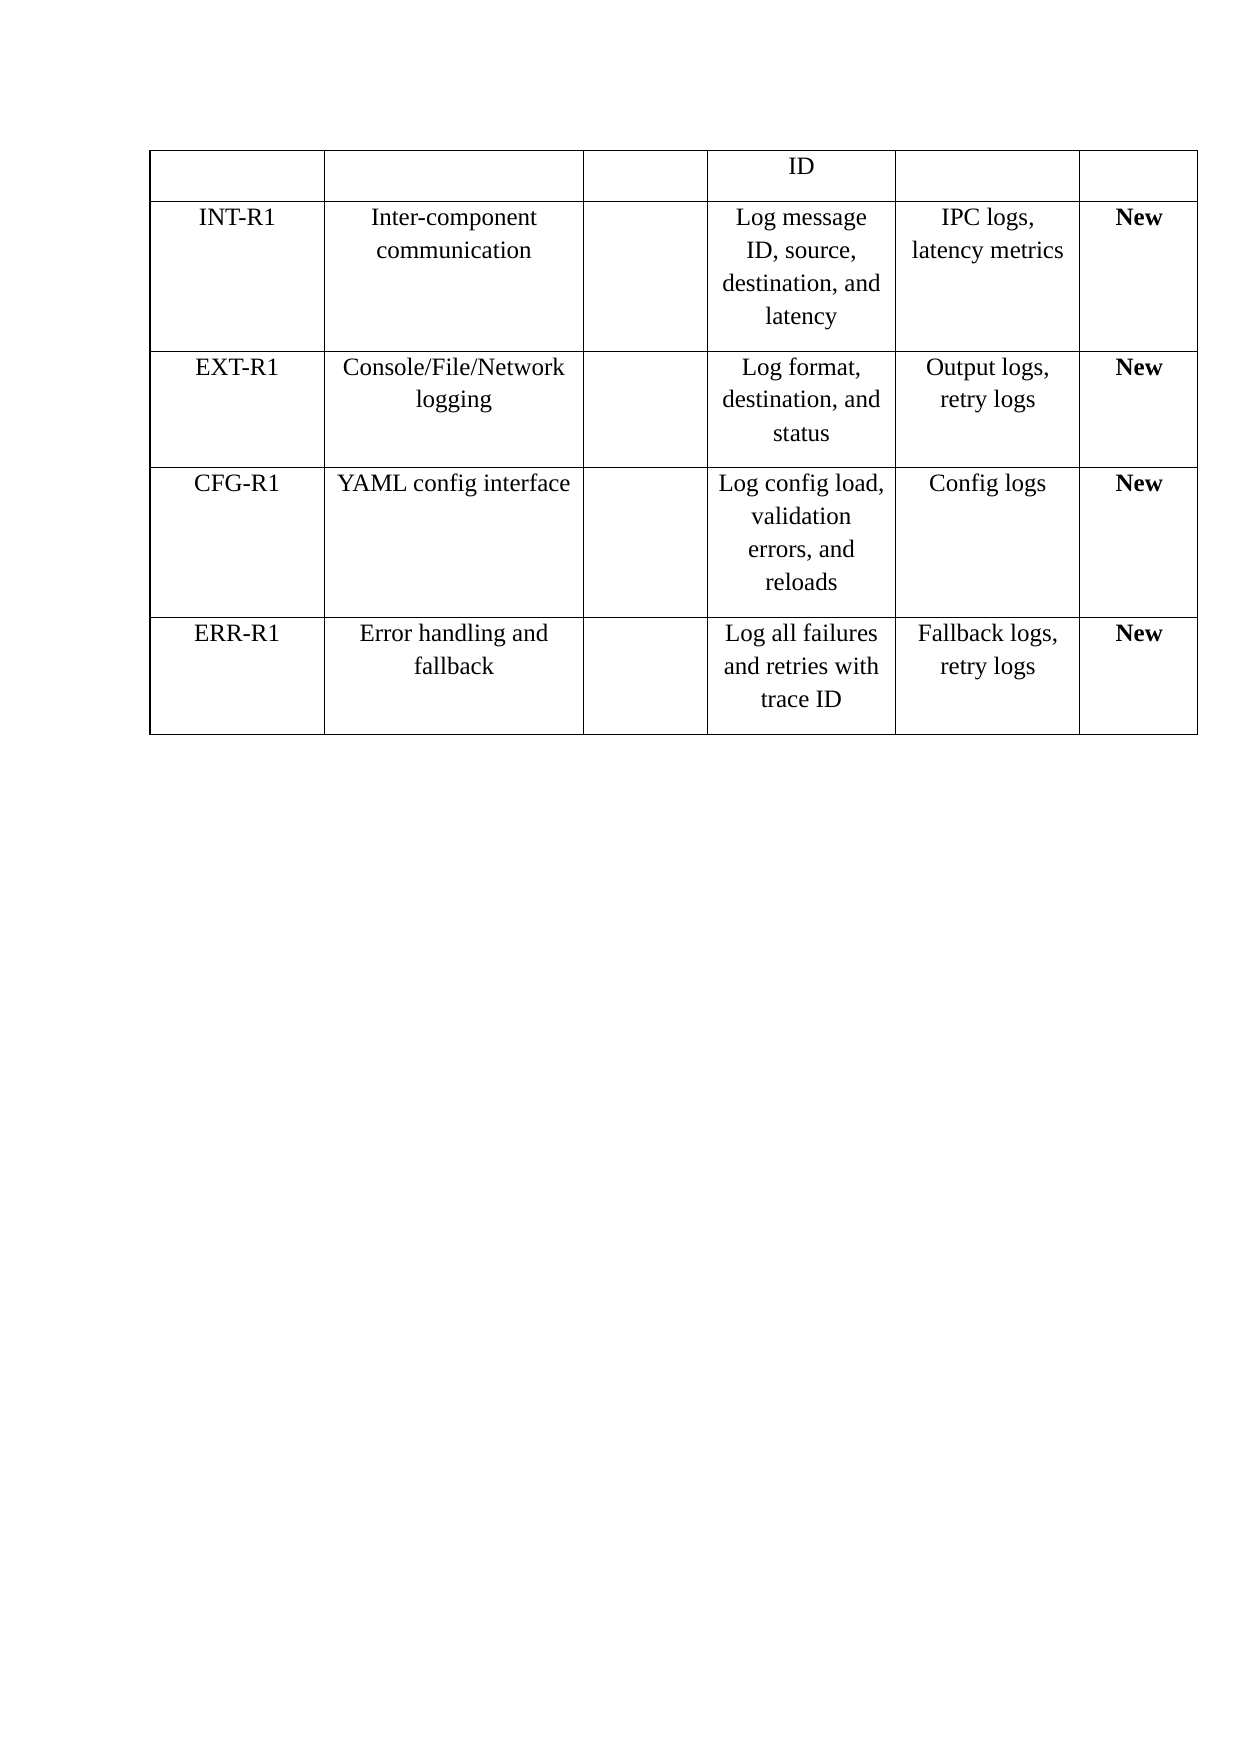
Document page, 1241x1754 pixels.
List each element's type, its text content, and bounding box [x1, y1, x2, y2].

table_cell Console/File/Network logging [325, 352, 583, 467]
table_cell Log all failures and retries with trace ID [708, 618, 895, 734]
table_cell ID [708, 151, 895, 201]
table_cell New [1080, 202, 1197, 351]
table_cell Log format, destination, and status [708, 352, 895, 467]
table_cell INT-R1 [151, 202, 324, 351]
table_cell Config logs [896, 468, 1079, 617]
table_cell Fallback logs, retry logs [896, 618, 1079, 734]
table_cell [325, 151, 583, 201]
table_cell YAML config interface [325, 468, 583, 617]
table_cell Inter-component communication [325, 202, 583, 351]
table_cell [584, 352, 707, 467]
table_cell [584, 618, 707, 734]
table_cell New [1080, 352, 1197, 467]
table_cell EXT-R1 [151, 352, 324, 467]
table_cell Log config load, validation errors, and reloads [708, 468, 895, 617]
table_cell Error handling and fallback [325, 618, 583, 734]
table_cell Log message ID, source, destination, and latency [708, 202, 895, 351]
table_cell [584, 151, 707, 201]
table_cell [584, 468, 707, 617]
table_cell [584, 202, 707, 351]
table_cell CFG-R1 [151, 468, 324, 617]
table_cell IPC logs, latency metrics [896, 202, 1079, 351]
table_cell [896, 151, 1079, 201]
table_cell [1080, 151, 1197, 201]
table_cell ERR-R1 [151, 618, 324, 734]
table_cell Output logs, retry logs [896, 352, 1079, 467]
table_cell New [1080, 468, 1197, 617]
table_cell New [1080, 618, 1197, 734]
table_cell [151, 151, 324, 201]
